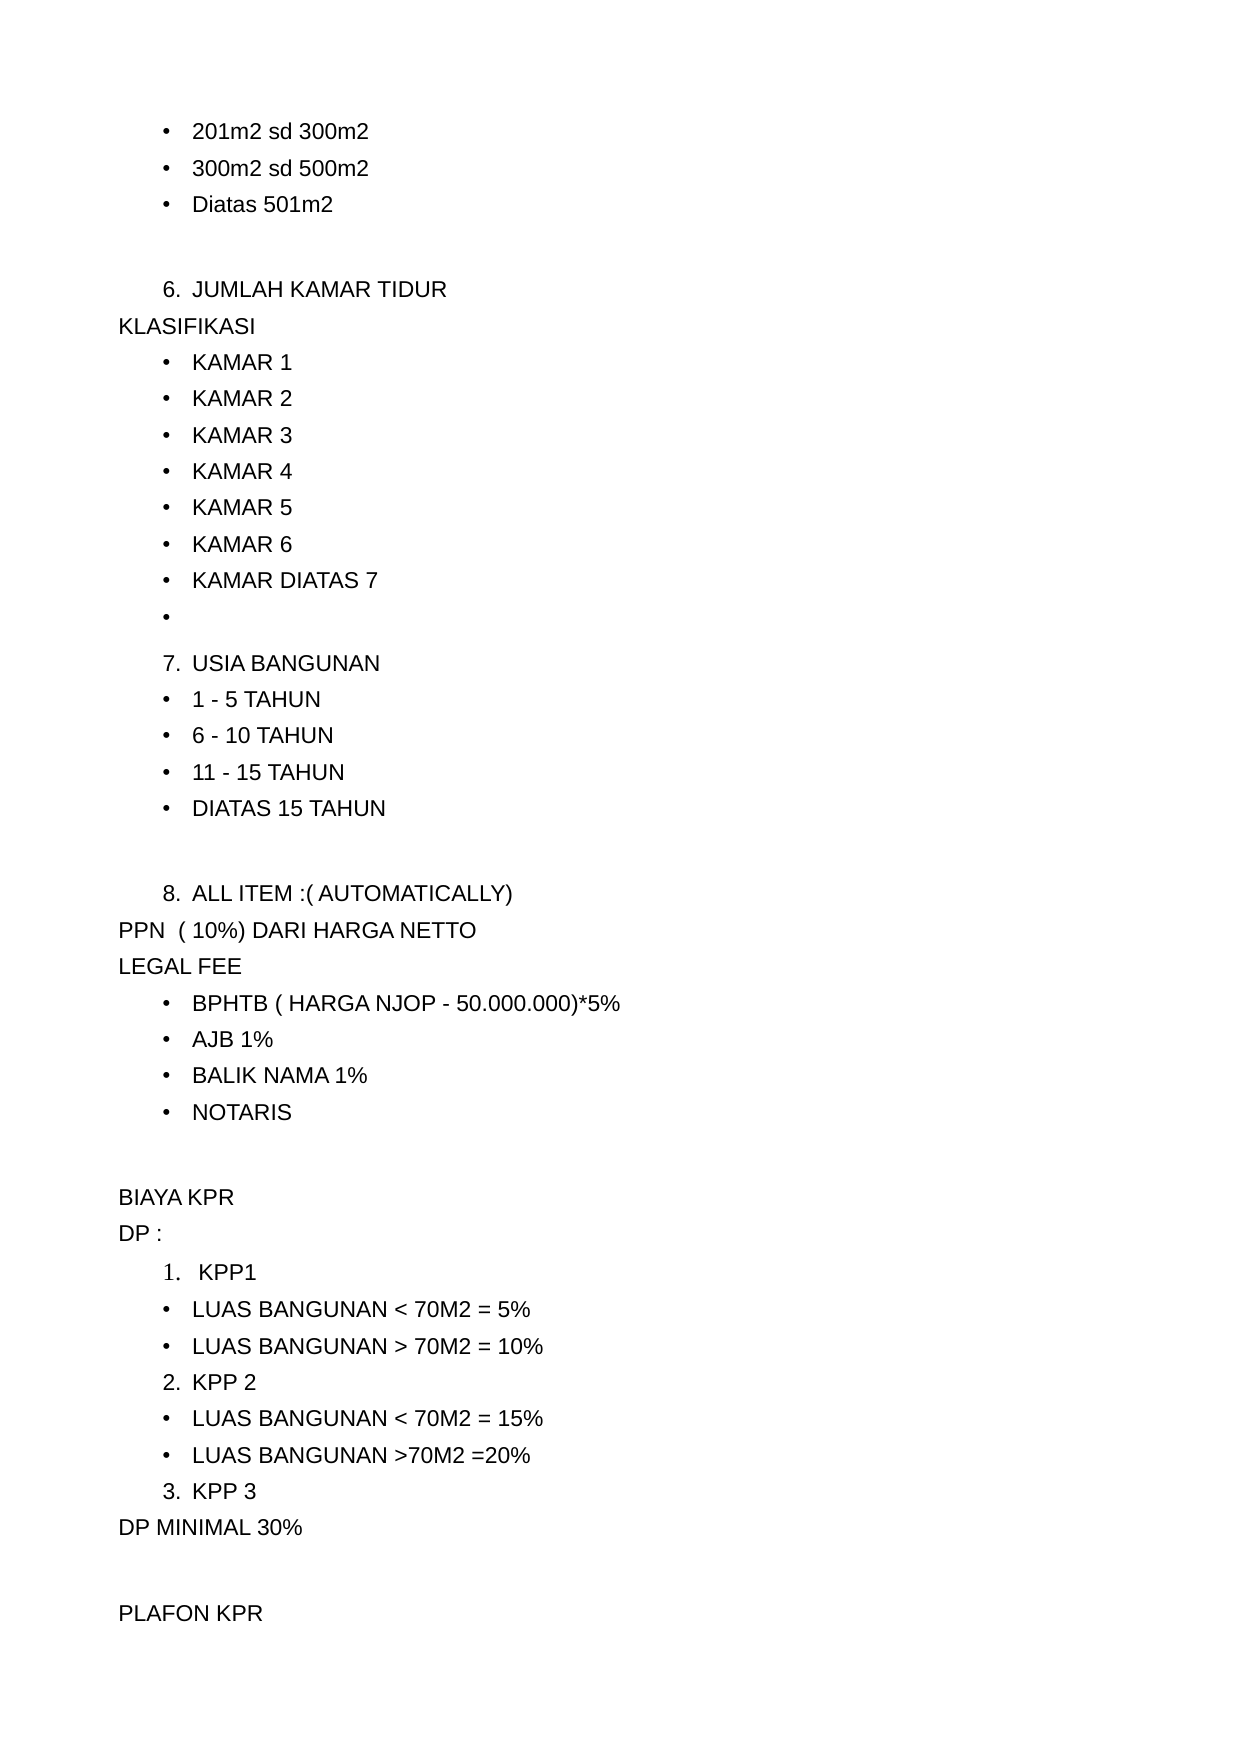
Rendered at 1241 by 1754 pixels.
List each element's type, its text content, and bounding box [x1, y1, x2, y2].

list LUAS BANGUNAN < 70M2 = 15% [162, 1405, 1122, 1432]
list Diatas 501m2 [162, 191, 1122, 217]
text DP MINIMAL 30% [118, 1514, 1122, 1541]
list KAMAR 6 [162, 531, 1122, 557]
list 201m2 sd 300m2 [162, 118, 1122, 144]
list USIA BANGUNAN [162, 649, 1122, 676]
text KLASIFIKASI [118, 313, 1122, 339]
list LUAS BANGUNAN >70M2 =20% [162, 1442, 1122, 1468]
list KAMAR 3 [162, 422, 1122, 448]
text PPN ( 10%) DARI HARGA NETTO [118, 917, 1122, 943]
list JUMLAH KAMAR TIDUR [162, 276, 1122, 303]
list KAMAR 2 [162, 385, 1122, 412]
list BALIK NAMA 1% [162, 1062, 1122, 1088]
list KAMAR 5 [162, 494, 1122, 521]
list 6 - 10 TAHUN [162, 722, 1122, 749]
list KPP 2 [162, 1369, 1122, 1395]
list DIATAS 15 TAHUN [162, 795, 1122, 821]
list 300m2 sd 500m2 [162, 154, 1122, 181]
list KPP 3 [162, 1478, 1122, 1504]
list KPP1 [162, 1257, 1122, 1285]
list AJB 1% [162, 1026, 1122, 1052]
list LUAS BANGUNAN > 70M2 = 10% [162, 1333, 1122, 1359]
list 11 - 15 TAHUN [162, 759, 1122, 785]
list KAMAR DIATAS 7 [162, 567, 1122, 593]
text PLAFON KPR [118, 1600, 1122, 1626]
text DP : [118, 1220, 1122, 1247]
list 1 - 5 TAHUN [162, 686, 1122, 712]
text BIAYA KPR [118, 1184, 1122, 1210]
list BPHTB ( HARGA NJOP - 50.000.000)*5% [162, 989, 1122, 1016]
list NOTARIS [162, 1098, 1122, 1125]
list LUAS BANGUNAN < 70M2 = 5% [162, 1296, 1122, 1323]
list ALL ITEM :( AUTOMATICALLY) [162, 880, 1122, 907]
list KAMAR 1 [162, 349, 1122, 375]
text LEGAL FEE [118, 953, 1122, 979]
list KAMAR 4 [162, 458, 1122, 484]
